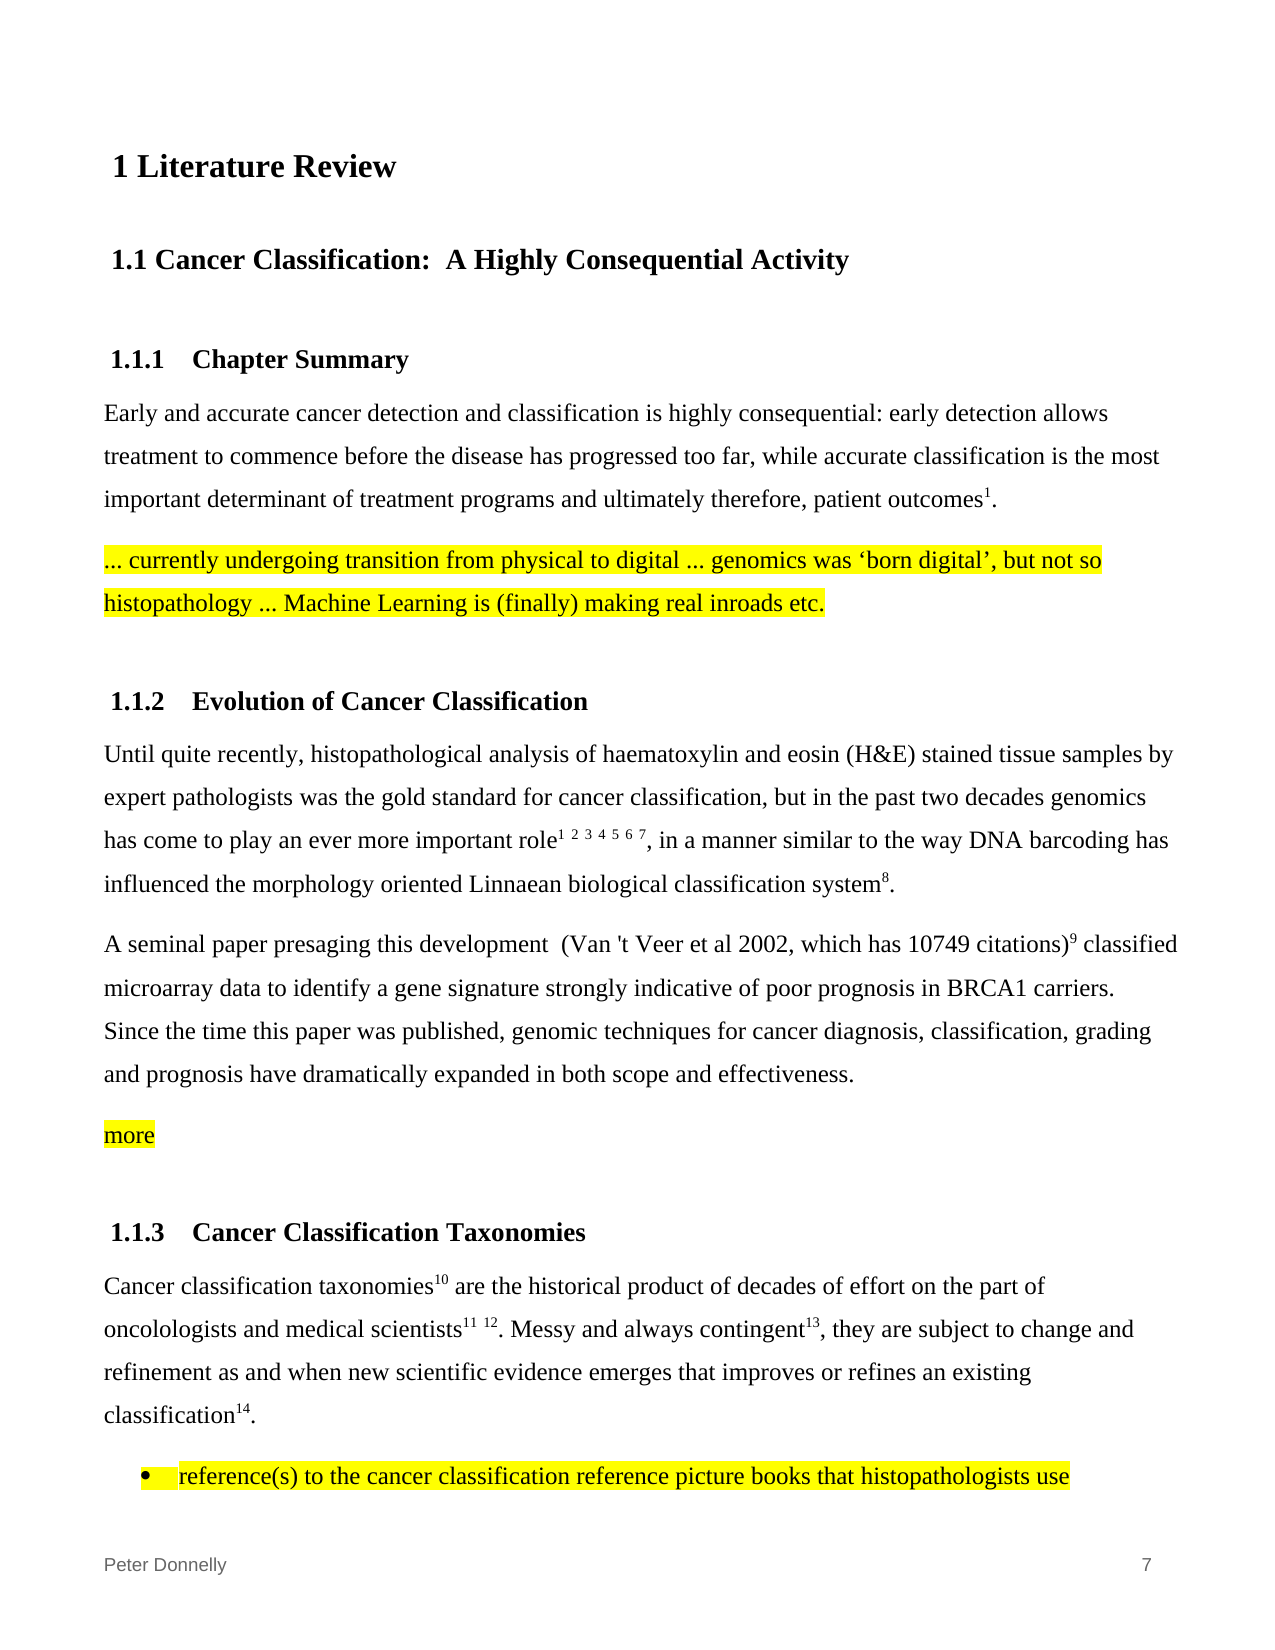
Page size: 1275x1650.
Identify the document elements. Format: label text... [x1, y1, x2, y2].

text A seminal paper presaging this development (Van 't Veer et al 2002, which has 10749 citations) classified microarray data to identify a gene signature strongly indicative of poor prognosis in BRCA1 carriers. Since the time this paper was published, genomic techniques for cancer diagnosis, classification, grading and prognosis have dramatically expanded in both scope and effectiveness. [103, 929, 1181, 1088]
list reference(s) to the cancer classification reference picture books that histopathologists use [141, 1461, 1181, 1490]
text Cancer classification taxonomies are the historical product of decades of effort on the part of oncolologists and medical scientists . Messy and always contingent, they are subject to change and refinement as and when new scientific evidence emerges that improves or refines an existing classification. [103, 1271, 1181, 1429]
text ... currently undergoing transition from physical to digital ... genomics was ‘born digital’, but not so histopathology ... Machine Learning is (finally) making real inroads etc. [103, 545, 1181, 617]
text Early and accurate cancer detection and classification is highly consequential: early detection allows treatment to commence before the disease has progressed too far, while accurate classification is the most important determinant of treatment programs and ultimately therefore, patient outcomes. [103, 398, 1181, 513]
text Until quite recently, histopathological analysis of haematoxylin and eosin (H&E) stained tissue samples by expert pathologists was the gold standard for cancer classification, but in the past two decades genomics has come to play an ever more important role , in a manner similar to the way DNA barcoding has influenced the morphology oriented Linnaean biological classification system. [103, 739, 1181, 897]
subtitle Chapter Summary [103, 343, 1181, 374]
subtitle Cancer Classification: A Highly Consequential Activity [103, 242, 1181, 275]
subtitle Cancer Classification Taxonomies [103, 1216, 1181, 1247]
subtitle Evolution of Cancer Classification [103, 684, 1181, 716]
text more [103, 1120, 1181, 1148]
subtitle Literature Review [103, 147, 1181, 185]
